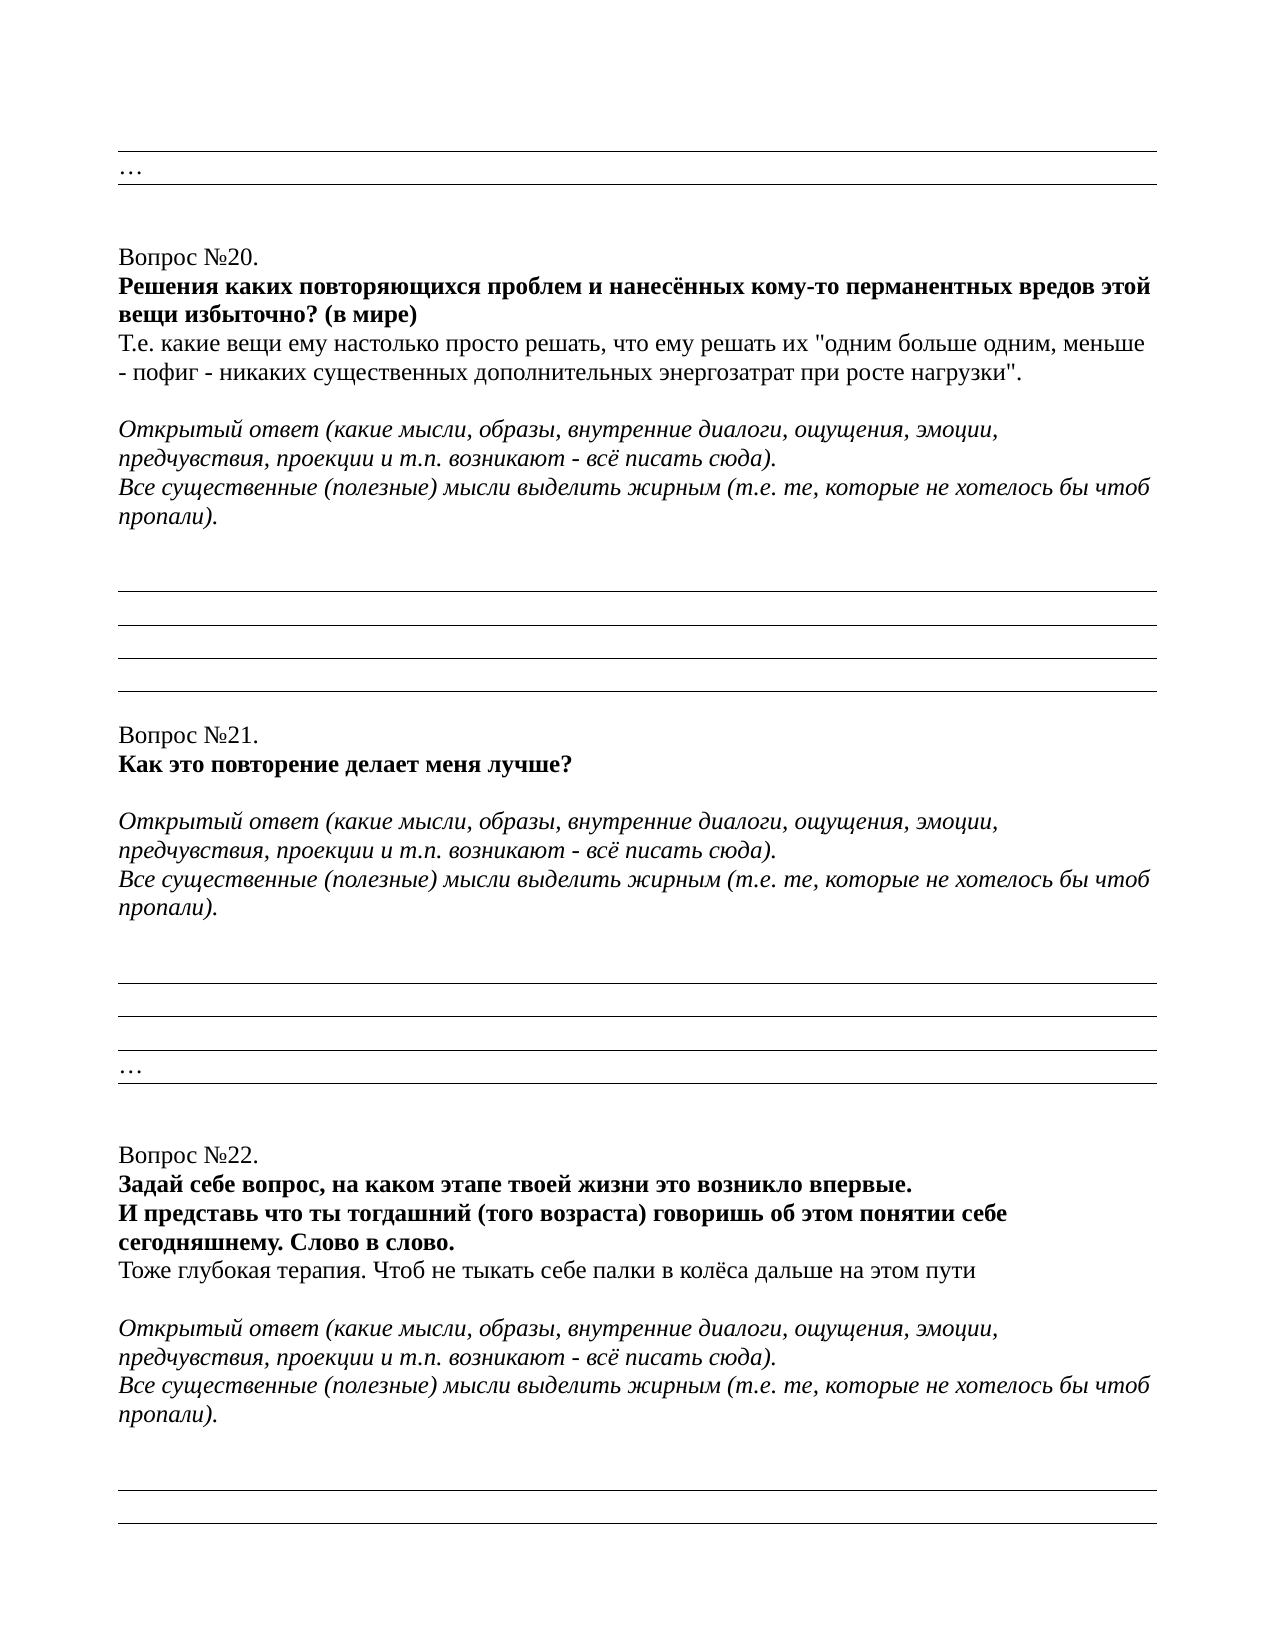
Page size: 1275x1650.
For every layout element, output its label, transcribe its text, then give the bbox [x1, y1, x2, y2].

text Все существенные (полезные) мысли выделить жирным (т.е. те, которые не хотелось бы чтоб пропали). [118, 1370, 1157, 1428]
text Вопрос №22. [118, 1140, 1157, 1169]
text Все существенные (полезные) мысли выделить жирным (т.е. те, которые не хотелось бы чтоб пропали). [118, 472, 1157, 529]
text Решения каких повторяющихся проблем и нанесённых кому-то перманентных вредов этой вещи избыточно? (в мире) [118, 271, 1157, 328]
text Вопрос №21. [118, 720, 1157, 749]
text Задай себе вопрос, на каком этапе твоей жизни это возникло впервые. [118, 1169, 1157, 1198]
text Как это повторение делает меня лучше? [118, 749, 1157, 777]
text Вопрос №20. [118, 242, 1157, 271]
text … [118, 152, 1157, 184]
text … [118, 1051, 1157, 1083]
text Все существенные (полезные) мысли выделить жирным (т.е. те, которые не хотелось бы чтоб пропали). [118, 864, 1157, 921]
text Открытый ответ (какие мысли, образы, внутренние диалоги, ощущения, эмоции, предчувствия, проекции и т.п. возникают - всё писать сюда). [118, 1313, 1157, 1370]
text Т.е. какие вещи ему настолько просто решать, что ему решать их "одним больше одним, меньше - пофиг - никаких существенных дополнительных энергозатрат при росте нагрузки". [118, 328, 1157, 386]
text Тоже глубокая терапия. Чтоб не тыкать себе палки в колёса дальше на этом пути [118, 1255, 1157, 1284]
text И представь что ты тогдашний (того возраста) говоришь об этом понятии себе сегодняшнему. Слово в слово. [118, 1198, 1157, 1255]
text Открытый ответ (какие мысли, образы, внутренние диалоги, ощущения, эмоции, предчувствия, проекции и т.п. возникают - всё писать сюда). [118, 806, 1157, 864]
text Открытый ответ (какие мысли, образы, внутренние диалоги, ощущения, эмоции, предчувствия, проекции и т.п. возникают - всё писать сюда). [118, 414, 1157, 472]
